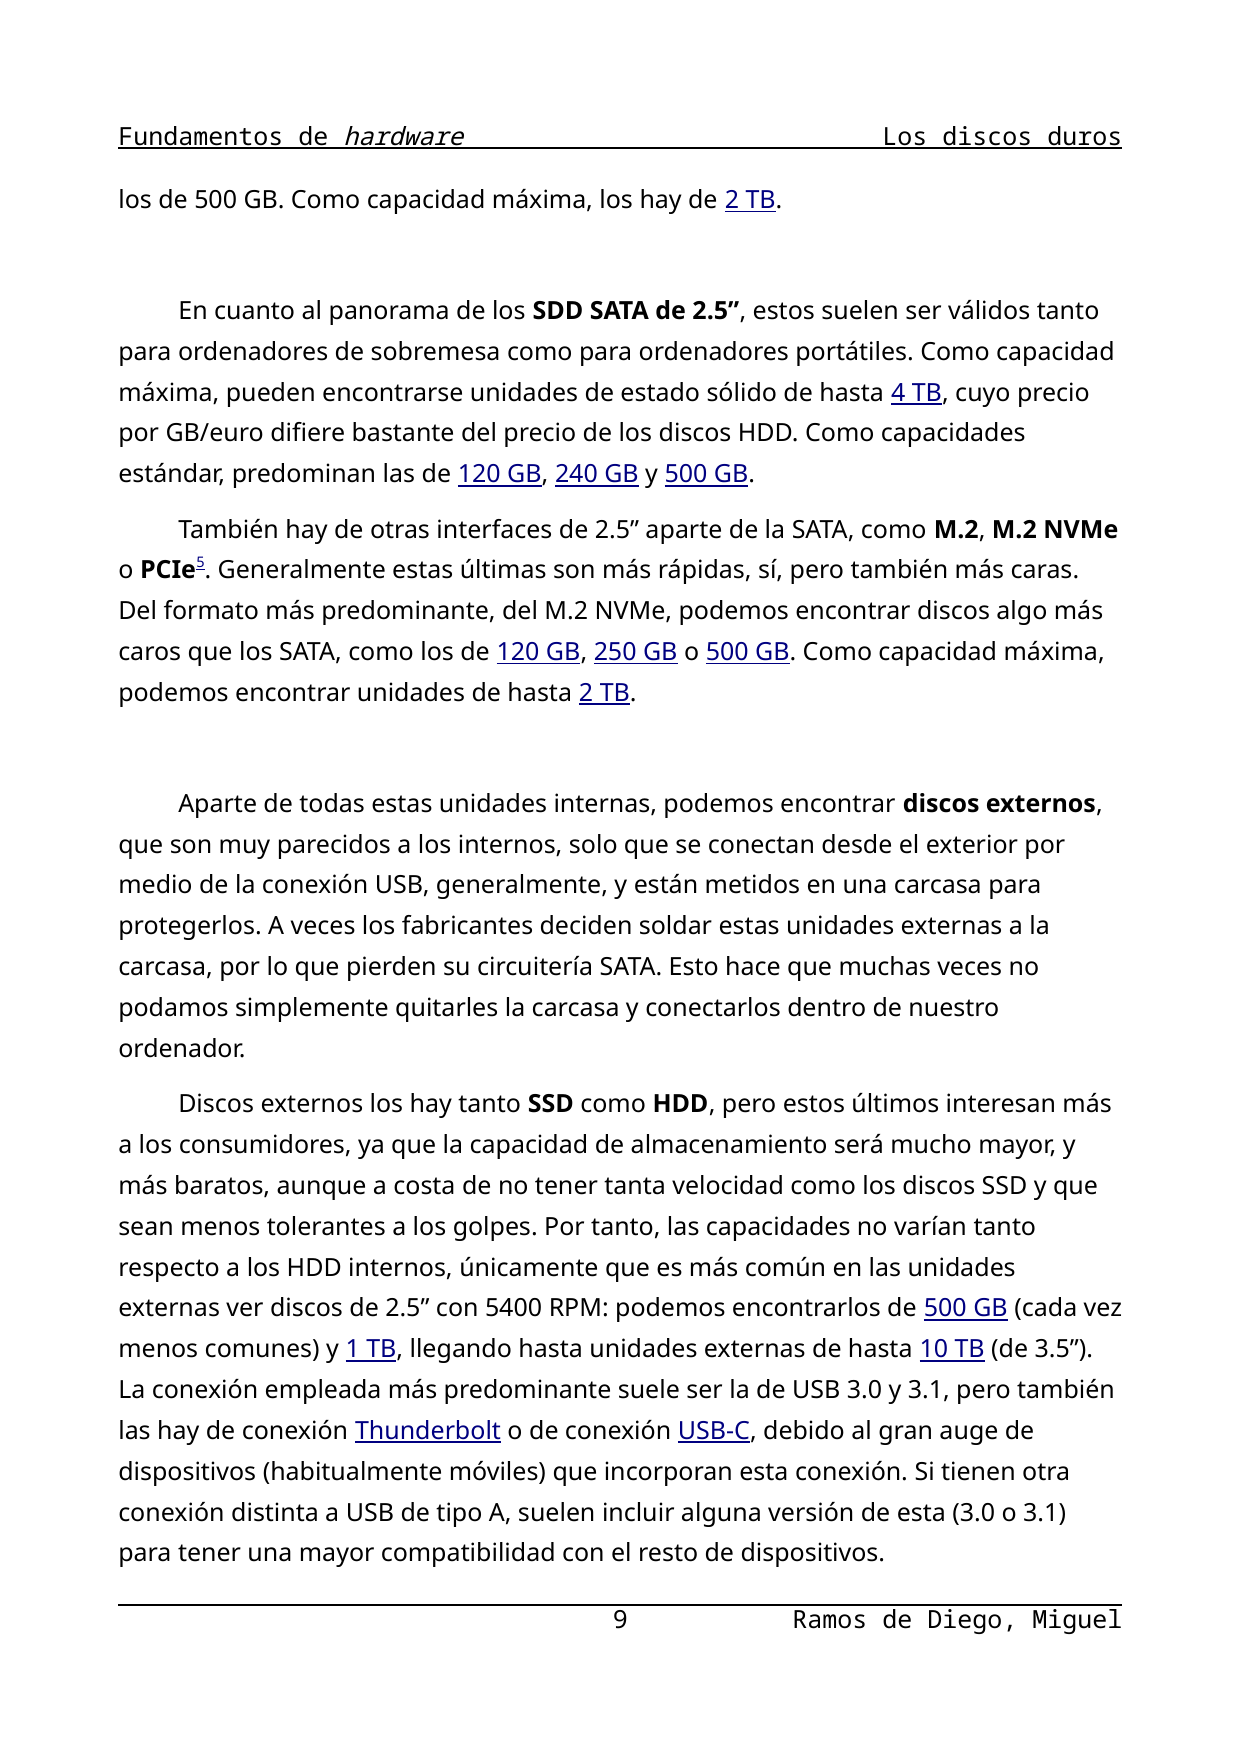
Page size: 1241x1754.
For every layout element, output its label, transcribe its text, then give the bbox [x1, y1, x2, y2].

text Discos externos los hay tanto SSD como HDD, pero estos últimos interesan más a los consumidores, ya que la capacidad de almacenamiento será mucho mayor, y más baratos, aunque a costa de no tener tanta velocidad como los discos SSD y que sean menos tolerantes a los golpes. Por tanto, las capacidades no varían tanto respecto a los HDD internos, únicamente que es más común en las unidades externas ver discos de 2.5” con 5400 RPM: podemos encontrarlos de 500 GB (cada vez menos comunes) y 1 TB, llegando hasta unidades externas de hasta 10 TB (de 3.5”). La conexión empleada más predominante suele ser la de USB 3.0 y 3.1, pero también las hay de conexión Thunderbolt o de conexión USB-C, debido al gran auge de dispositivos (habitualmente móviles) que incorporan esta conexión. Si tienen otra conexión distinta a USB de tipo A, suelen incluir alguna versión de esta (3.0 o 3.1) para tener una mayor compatibilidad con el resto de dispositivos. [118, 1086, 1122, 1569]
text También hay de otras interfaces de 2.5” aparte de la SATA, como M.2, M.2 NVMe o PCIe5. Generalmente estas últimas son más rápidas, sí, pero también más caras. Del formato más predominante, del M.2 NVMe, podemos encontrar discos algo más caros que los SATA, como los de 120 GB, 250 GB o 500 GB. Como capacidad máxima, podemos encontrar unidades de hasta 2 TB. [118, 511, 1122, 709]
text En cuanto al panorama de los SDD SATA de 2.5”, estos suelen ser válidos tanto para ordenadores de sobremesa como para ordenadores portátiles. Como capacidad máxima, pueden encontrarse unidades de estado sólido de hasta 4 TB, cuyo precio por GB/euro difiere bastante del precio de los discos HDD. Como capacidades estándar, predominan las de 120 GB, 240 GB y 500 GB. [118, 292, 1122, 490]
text los de 500 GB. Como capacidad máxima, los hay de 2 TB. [118, 182, 1122, 216]
text Aparte de todas estas unidades internas, podemos encontrar discos externos, que son muy parecidos a los internos, solo que se conectan desde el exterior por medio de la conexión USB, generalmente, y están metidos en una carcasa para protegerlos. A veces los fabricantes deciden soldar estas unidades externas a la carcasa, por lo que pierden su circuitería SATA. Esto hace que muchas veces no podamos simplemente quitarles la carcasa y conectarlos dentro de nuestro ordenador. [118, 785, 1122, 1064]
